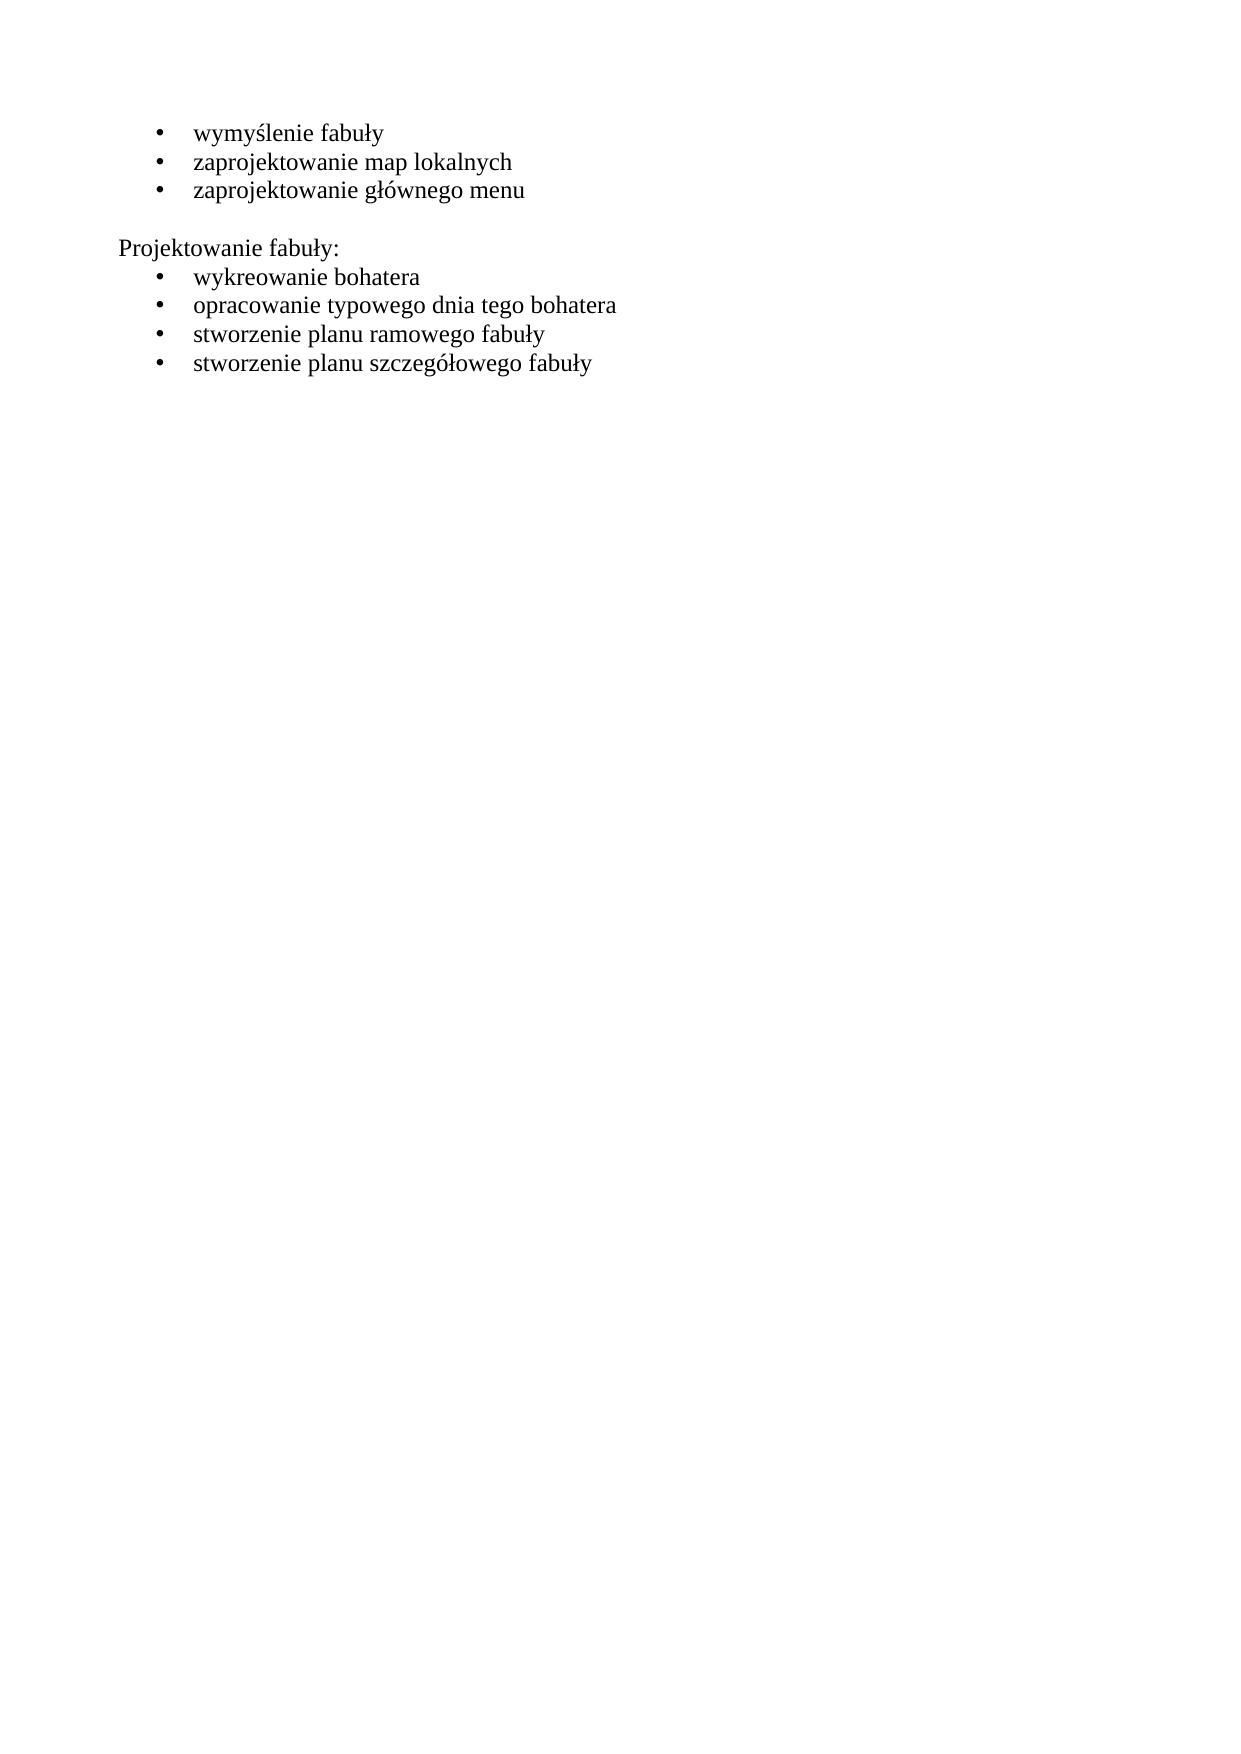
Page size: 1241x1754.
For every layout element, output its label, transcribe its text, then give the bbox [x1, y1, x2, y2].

text Projektowanie fabuły: [118, 233, 1122, 262]
list wymyślenie fabuły [156, 118, 1122, 147]
list wykreowanie bohatera [156, 262, 1122, 291]
list zaprojektowanie map lokalnych [156, 147, 1122, 176]
list zaprojektowanie głównego menu [156, 176, 1122, 204]
list stworzenie planu szczegółowego fabuły [156, 348, 1122, 377]
list stworzenie planu ramowego fabuły [156, 319, 1122, 348]
list opracowanie typowego dnia tego bohatera [156, 291, 1122, 319]
